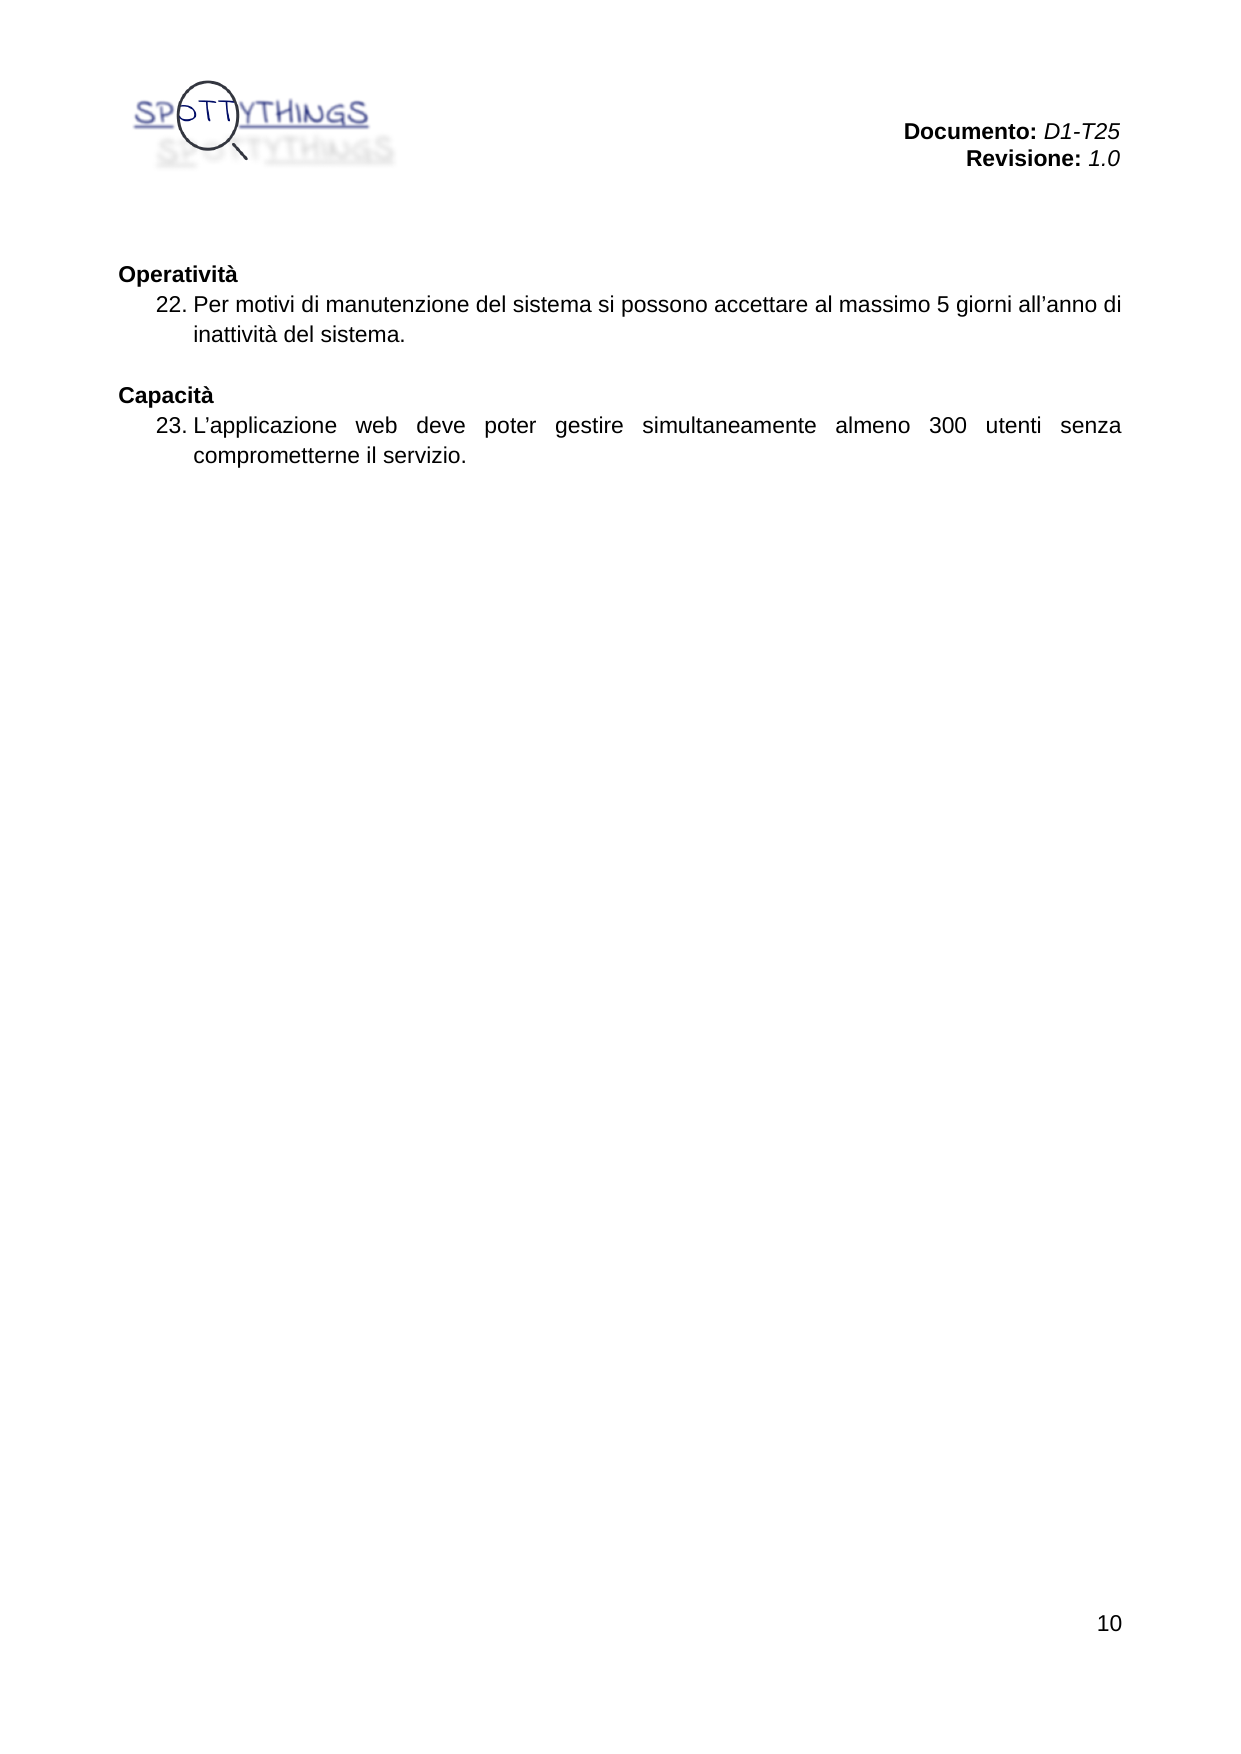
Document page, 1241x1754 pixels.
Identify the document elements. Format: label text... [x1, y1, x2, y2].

text Capacità [118, 382, 1122, 408]
list Operatività [118, 261, 1122, 287]
list L’applicazione web deve poter gestire simultaneamente almeno 300 utenti senza comprometterne il servizio. [156, 412, 1122, 468]
list Per motivi di manutenzione del sistema si possono accettare al massimo 5 giorni all’anno di inattività del sistema. [156, 291, 1122, 347]
picture [123, 73, 399, 187]
